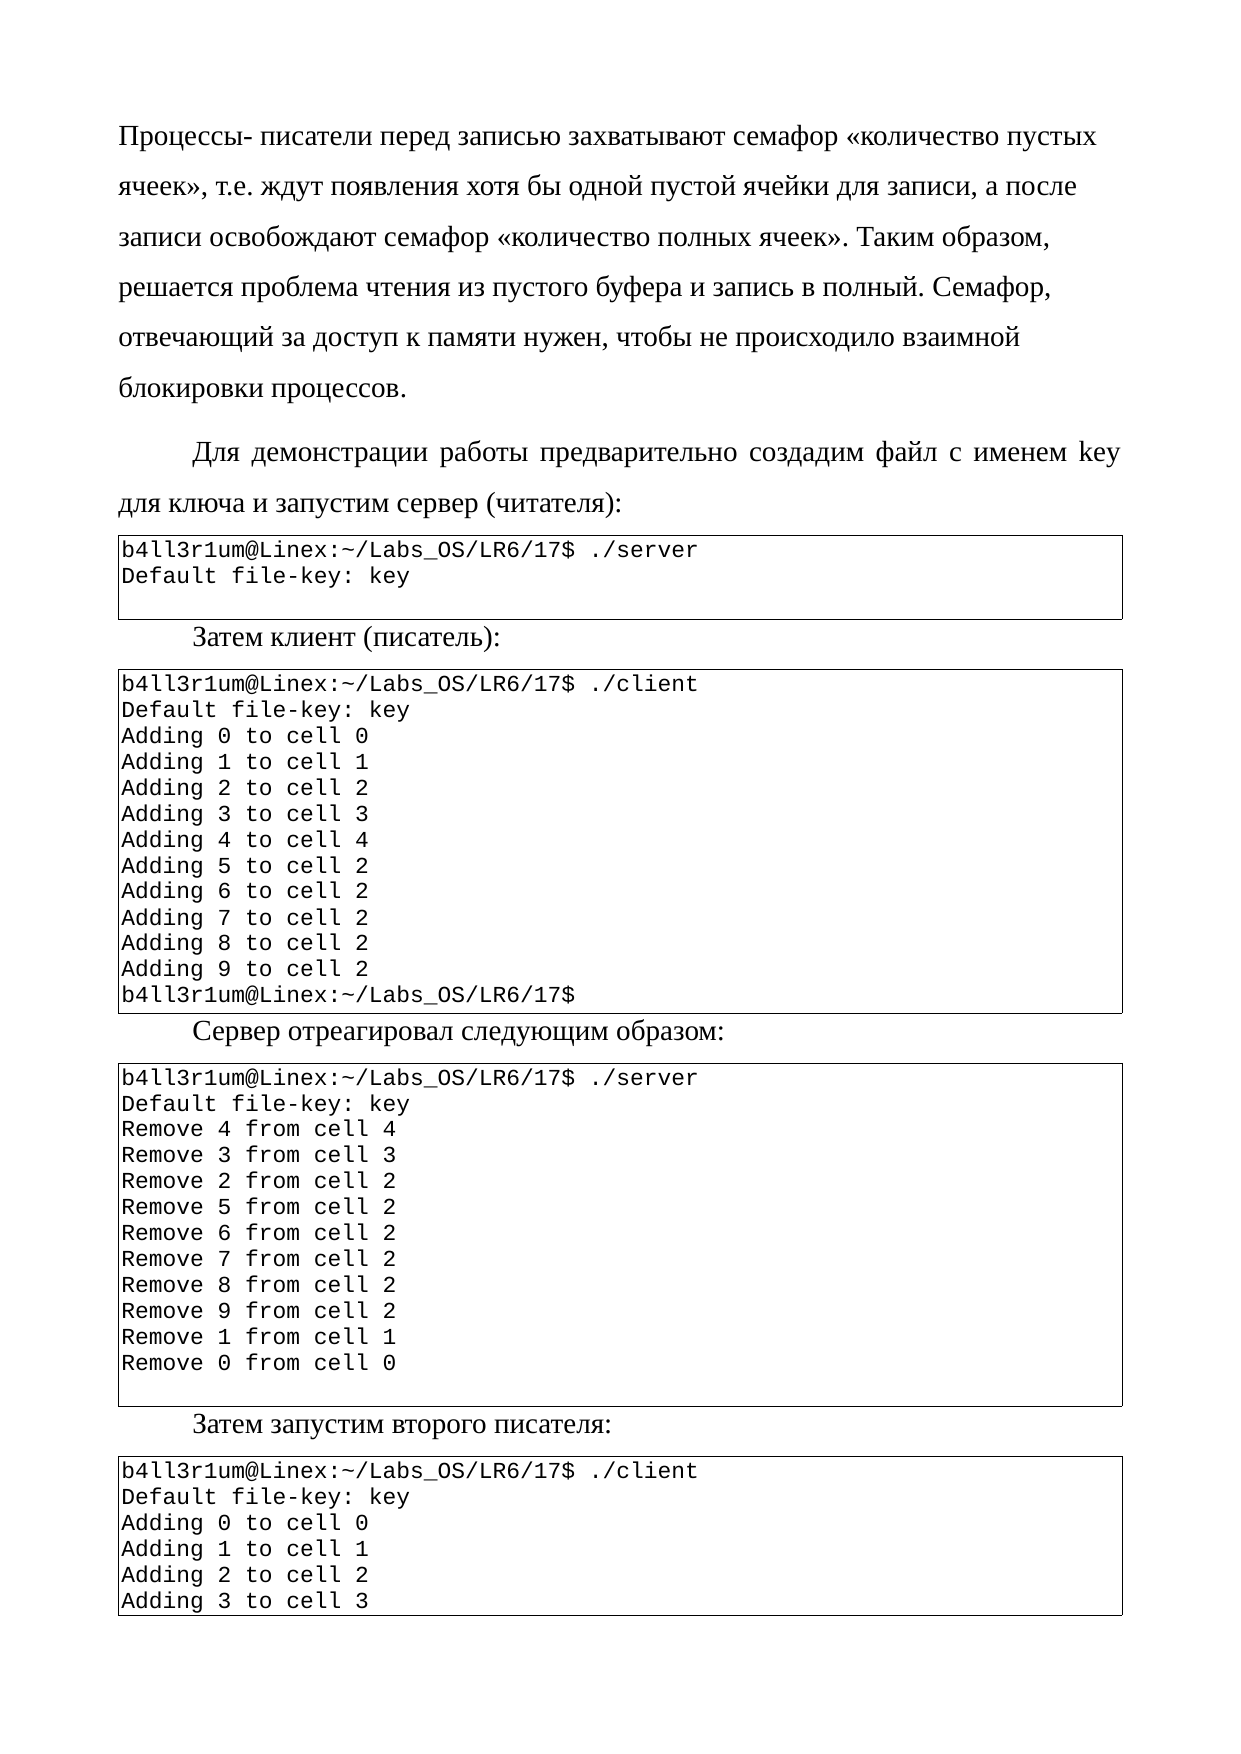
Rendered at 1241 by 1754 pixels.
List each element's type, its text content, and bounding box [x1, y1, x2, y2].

text Adding 4 to cell 4 [119, 825, 1122, 851]
text Remove 4 from cell 4 [119, 1115, 1122, 1141]
text Remove 6 from cell 2 [119, 1218, 1122, 1244]
text b4ll3r1um@Linex:~/Labs_OS/LR6/17$ ./server [119, 536, 1122, 561]
text Default file-key: key [119, 695, 1122, 721]
text Remove 7 from cell 2 [119, 1244, 1122, 1270]
text Adding 7 to cell 2 [119, 903, 1122, 929]
text Remove 5 from cell 2 [119, 1193, 1122, 1218]
text Сервер отреагировал следующим образом: [118, 1014, 1122, 1046]
text Adding 1 to cell 1 [119, 747, 1122, 773]
text Adding 9 to cell 2 [119, 955, 1122, 981]
text Для демонстрации работы предварительно создадим файл с именем key для ключа и запустим сервер (читателя): [118, 434, 1122, 518]
text Remove 9 from cell 2 [119, 1296, 1122, 1322]
text Adding 3 to cell 3 [119, 1586, 1122, 1615]
text Adding 5 to cell 2 [119, 851, 1122, 877]
text Default file-key: key [119, 1482, 1122, 1508]
text b4ll3r1um@Linex:~/Labs_OS/LR6/17$ [119, 981, 1122, 1013]
text Adding 0 to cell 0 [119, 721, 1122, 747]
text b4ll3r1um@Linex:~/Labs_OS/LR6/17$ ./client [119, 1457, 1122, 1482]
text Процессы- писатели перед записью захватывают семафор «количество пустых ячеек», т.е. ждут появления хотя бы одной пустой ячейки для записи, а после записи освобождают семафор «количество полных ячеек». Таким образом, решается проблема чтения из пустого буфера и запись в полный. Семафор, отвечающий за доступ к памяти нужен, чтобы не происходило взаимной блокировки процессов. [118, 118, 1122, 403]
text Adding 2 to cell 2 [119, 773, 1122, 799]
text Remove 1 from cell 1 [119, 1322, 1122, 1348]
text Затем клиент (писатель): [118, 620, 1122, 653]
text Adding 8 to cell 2 [119, 929, 1122, 955]
text Remove 3 from cell 3 [119, 1141, 1122, 1167]
text Remove 0 from cell 0 [119, 1348, 1122, 1377]
text b4ll3r1um@Linex:~/Labs_OS/LR6/17$ ./server [119, 1064, 1122, 1089]
text b4ll3r1um@Linex:~/Labs_OS/LR6/17$ ./client [119, 670, 1122, 695]
text Adding 3 to cell 3 [119, 799, 1122, 825]
text Remove 2 from cell 2 [119, 1167, 1122, 1193]
text Adding 1 to cell 1 [119, 1534, 1122, 1560]
text Remove 8 from cell 2 [119, 1270, 1122, 1296]
text Adding 6 to cell 2 [119, 877, 1122, 903]
text Default file-key: key [119, 561, 1122, 590]
text Adding 2 to cell 2 [119, 1560, 1122, 1586]
text Затем запустим второго писателя: [118, 1407, 1122, 1440]
text Default file-key: key [119, 1089, 1122, 1115]
text Adding 0 to cell 0 [119, 1508, 1122, 1534]
